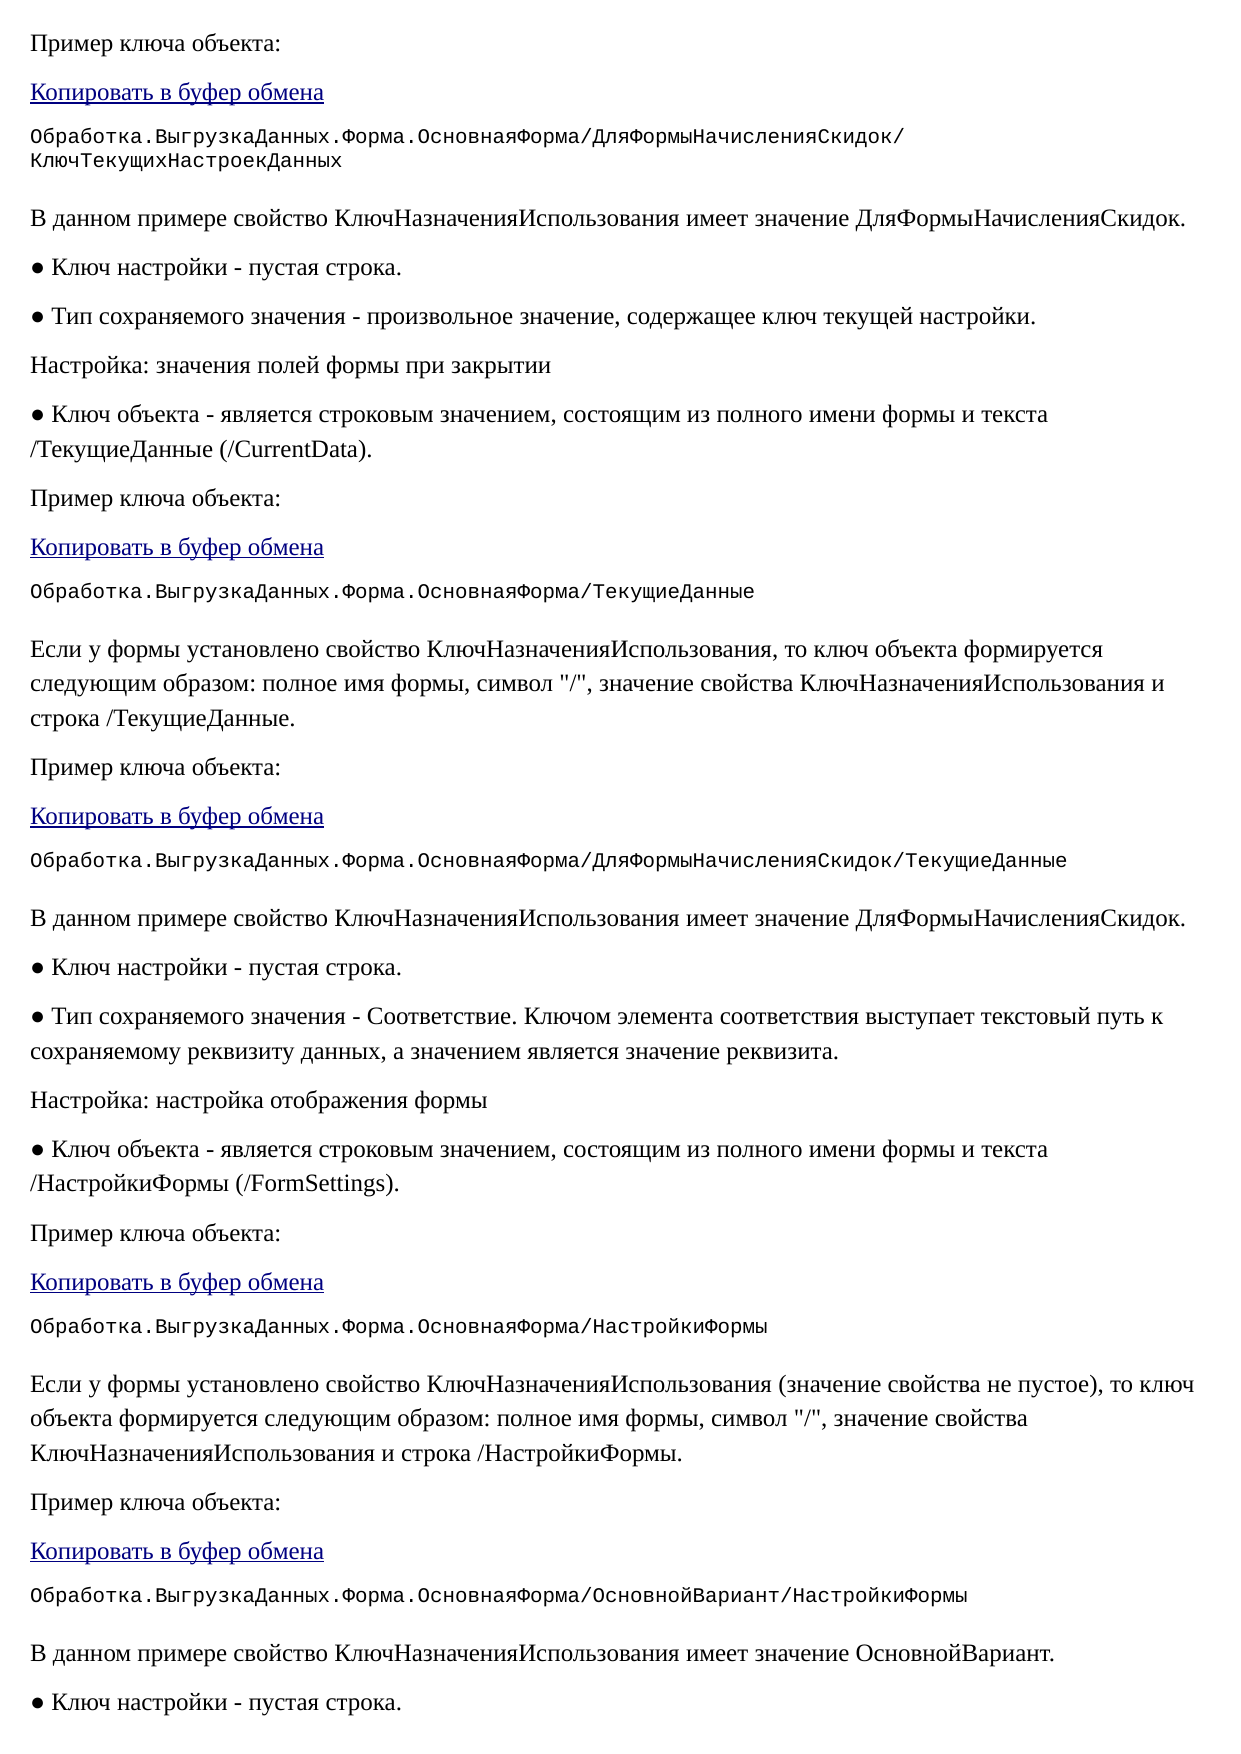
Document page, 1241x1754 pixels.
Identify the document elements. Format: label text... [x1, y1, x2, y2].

text ● Ключ настройки ‑ пустая строка. [30, 252, 1211, 281]
text Настройка: настройка отображения формы [30, 1085, 1211, 1114]
text Если у формы установлено свойство КлючНазначенияИспользования, то ключ объекта формируется следующим образом: полное имя формы, символ "/", значение свойства КлючНазначенияИспользования и строка /ТекущиеДанные. [30, 634, 1211, 732]
text ● Тип сохраняемого значения ‑ Соответствие. Ключом элемента соответствия выступает текстовый путь к сохраняемому реквизиту данных, а значением является значение реквизита. [30, 1001, 1211, 1065]
text Пример ключа объекта: [30, 752, 1211, 781]
text В данном примере свойство КлючНазначенияИспользования имеет значение ДляФормыНачисленияСкидок. [30, 203, 1211, 232]
text Пример ключа объекта: [30, 1218, 1211, 1246]
text Копировать в буфер обмена [30, 801, 1211, 830]
text Пример ключа объекта: [30, 1487, 1211, 1516]
text Копировать в буфер обмена [30, 1267, 1211, 1295]
text Если у формы установлено свойство КлючНазначенияИспользования (значение свойства не пустое), то ключ объекта формируется следующим образом: полное имя формы, символ "/", значение свойства КлючНазначенияИспользования и строка /НастройкиФормы. [30, 1369, 1211, 1467]
text Пример ключа объекта: [30, 483, 1211, 512]
text ● Ключ настройки ‑ пустая строка. [30, 1687, 1211, 1716]
text Копировать в буфер обмена [30, 77, 1211, 106]
text Обработка.ВыгрузкаДанных.Форма.ОсновнаяФорма/НастройкиФормы [30, 1316, 1211, 1339]
text В данном примере свойство КлючНазначенияИспользования имеет значение ДляФормыНачисленияСкидок. [30, 903, 1211, 932]
text ● Ключ объекта ‑ является строковым значением, состоящим из полного имени формы и текста /НастройкиФормы (/FormSettings). [30, 1134, 1211, 1197]
text ● Ключ настройки ‑ пустая строка. [30, 952, 1211, 981]
text Обработка.ВыгрузкаДанных.Форма.ОсновнаяФорма/ОсновнойВариант/НастройкиФормы [30, 1585, 1211, 1609]
text Копировать в буфер обмена [30, 532, 1211, 561]
text В данном примере свойство КлючНазначенияИспользования имеет значение ОсновнойВариант. [30, 1638, 1211, 1667]
text Копировать в буфер обмена [30, 1536, 1211, 1565]
text ● Тип сохраняемого значения ‑ произвольное значение, содержащее ключ текущей настройки. [30, 301, 1211, 330]
text Обработка.ВыгрузкаДанных.Форма.ОсновнаяФорма/ДляФормыНачисленияСкидок/КлючТекущихНастроекДанных [30, 126, 1211, 173]
text Обработка.ВыгрузкаДанных.Форма.ОсновнаяФорма/ДляФормыНачисленияСкидок/ТекущиеДанные [30, 850, 1211, 874]
text Настройка: значения полей формы при закрытии [30, 350, 1211, 379]
text Обработка.ВыгрузкаДанных.Форма.ОсновнаяФорма/ТекущиеДанные [30, 581, 1211, 604]
text ● Ключ объекта ‑ является строковым значением, состоящим из полного имени формы и текста /ТекущиеДанные (/CurrentData). [30, 399, 1211, 462]
text Пример ключа объекта: [30, 28, 1211, 57]
